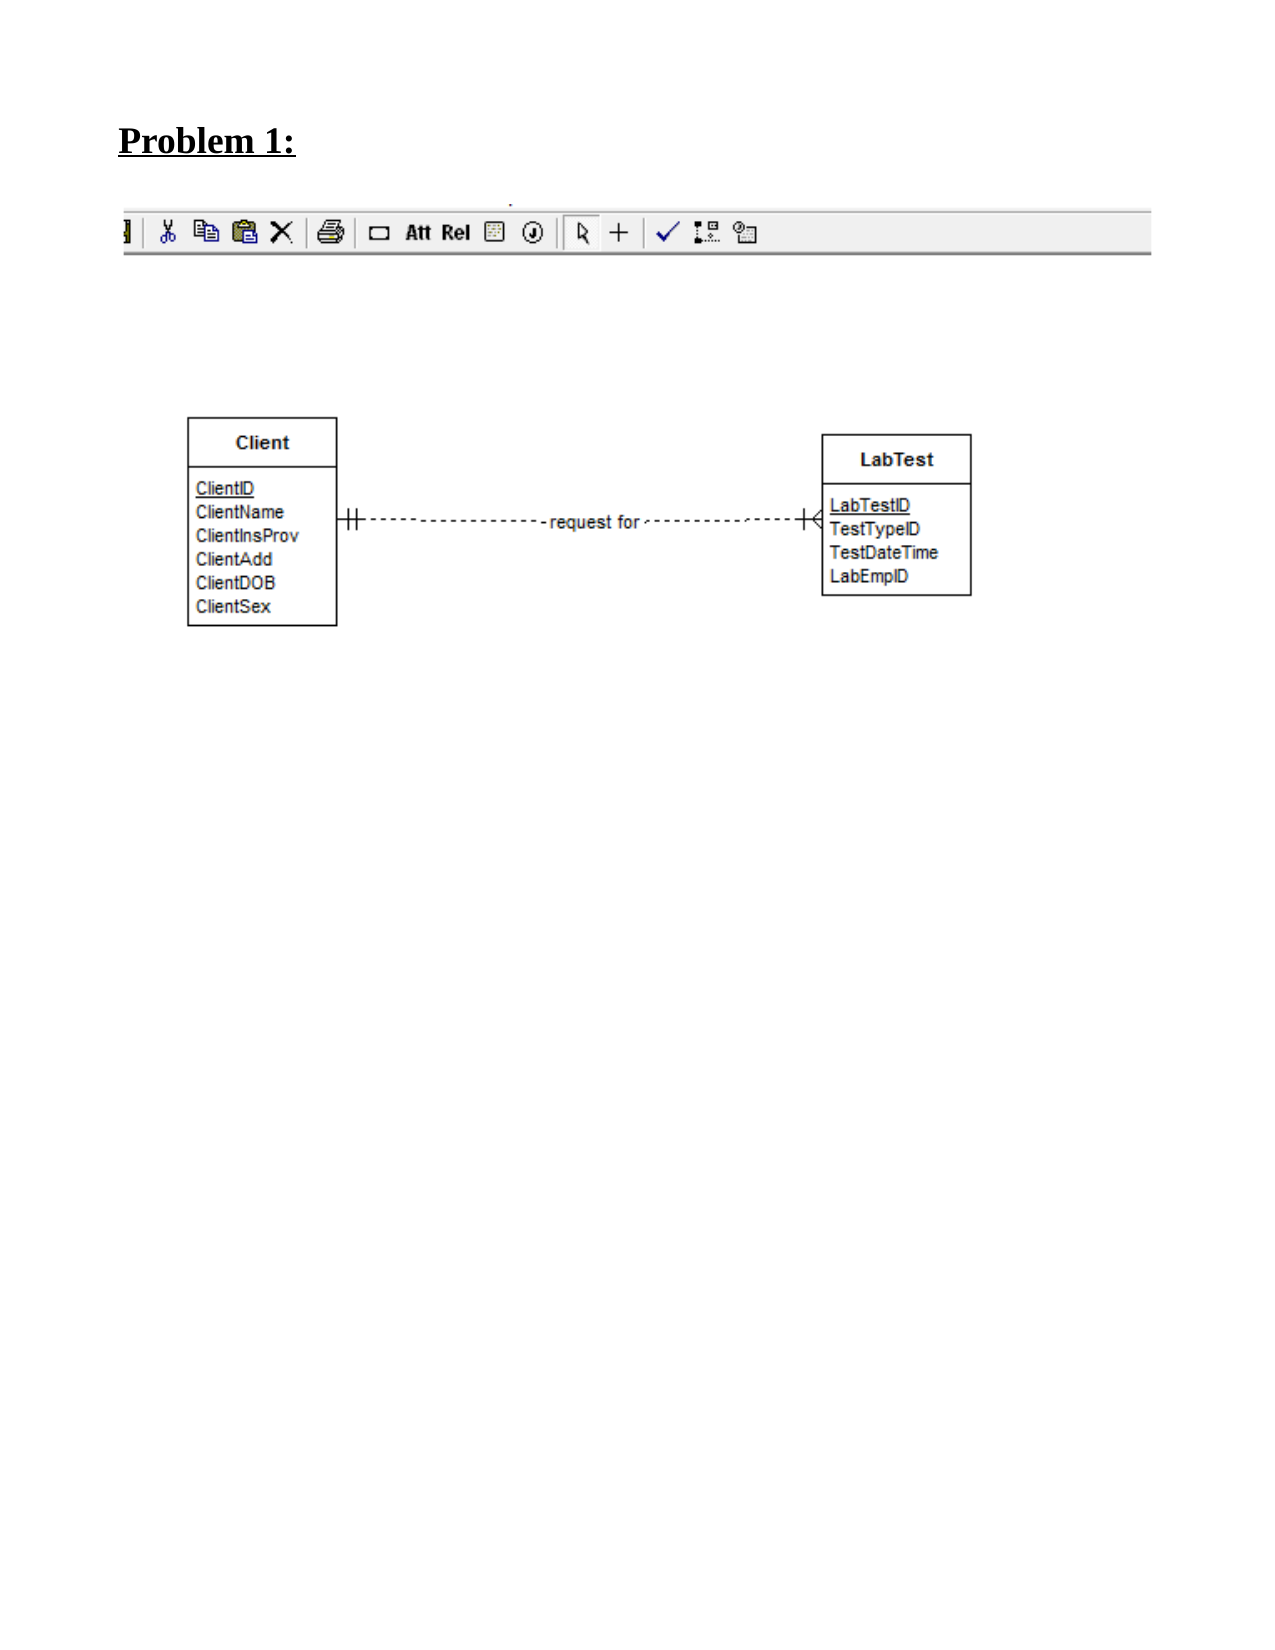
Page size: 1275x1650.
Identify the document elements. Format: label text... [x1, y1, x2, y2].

text Problem 1: [118, 118, 1157, 161]
picture [123, 204, 419, 852]
